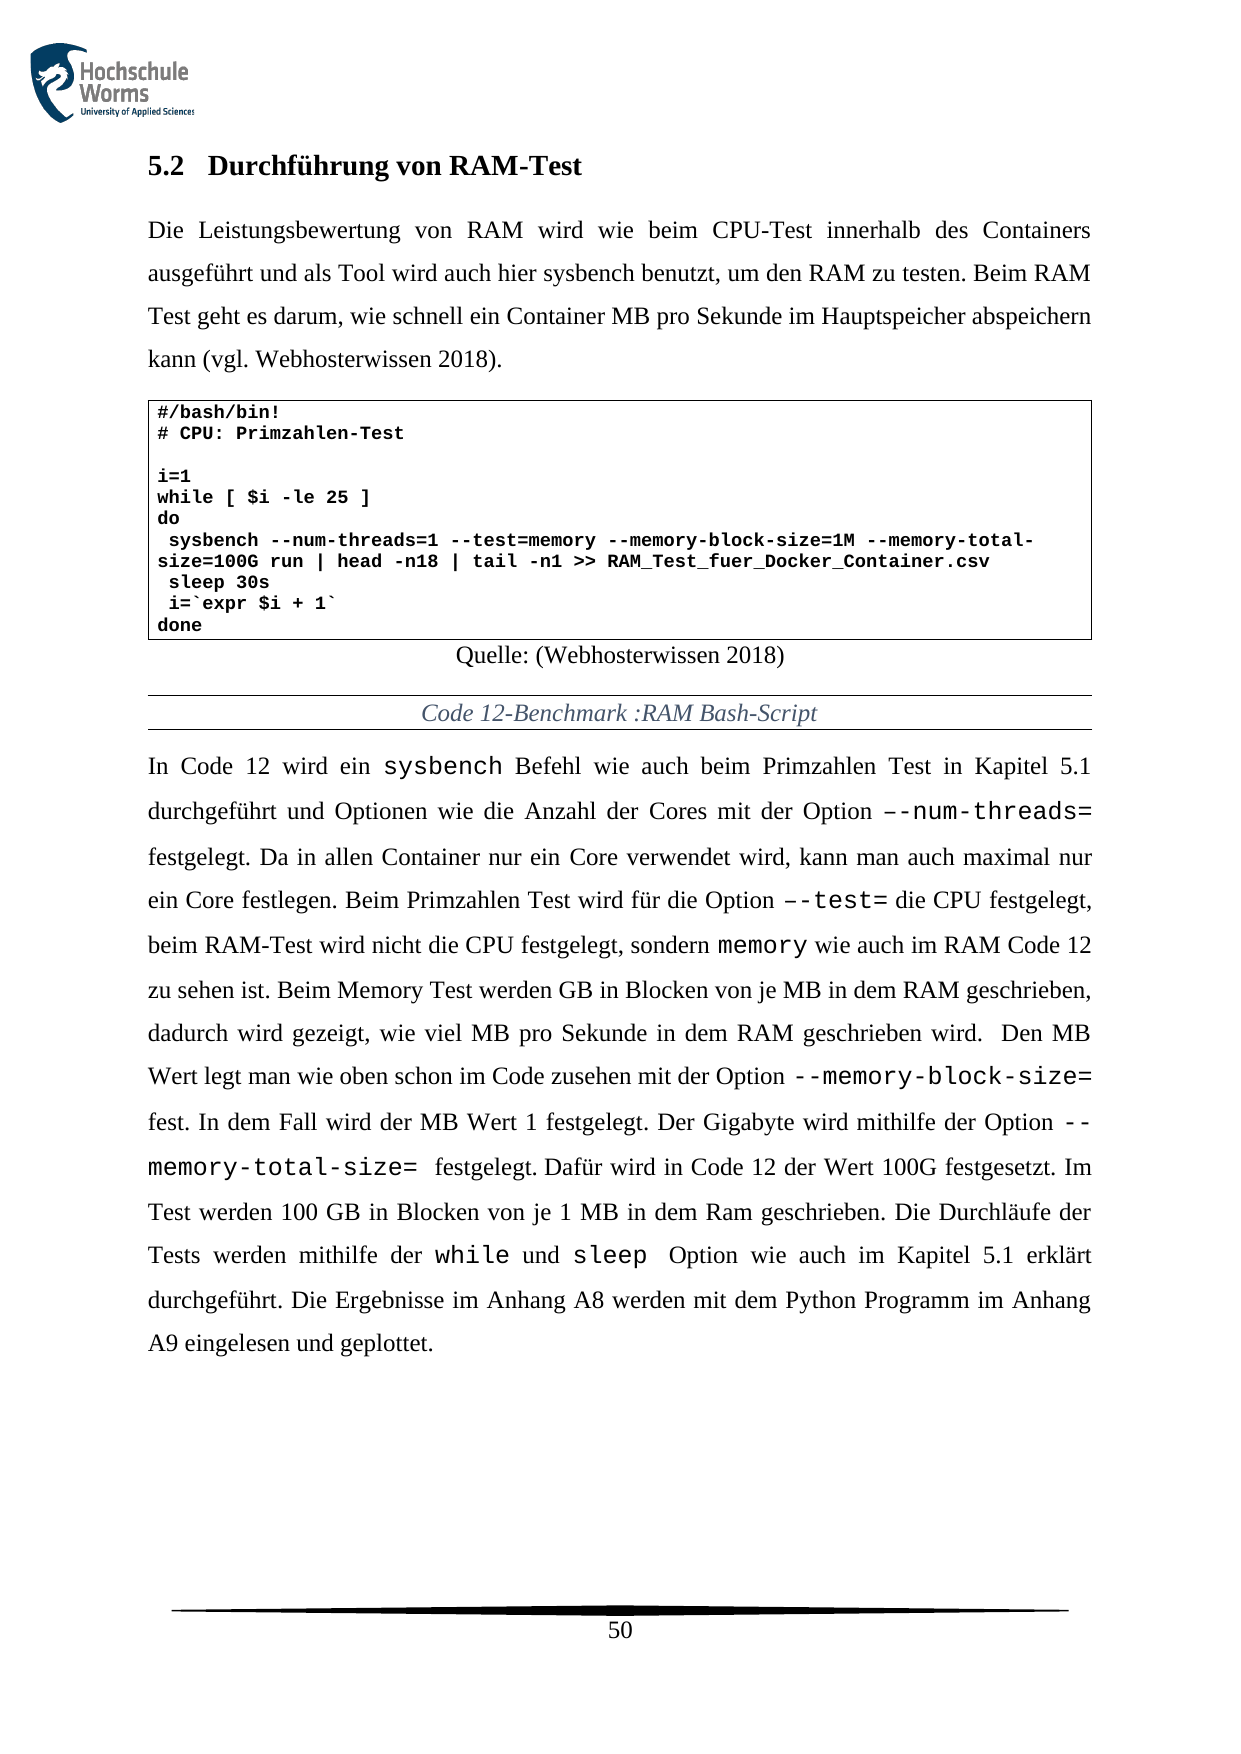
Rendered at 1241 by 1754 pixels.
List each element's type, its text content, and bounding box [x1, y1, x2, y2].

text while [ $i -le 25 ] [149, 485, 1091, 506]
text i=`expr $i + 1` [149, 591, 1091, 612]
text #/bash/bin! [149, 401, 1091, 421]
text i=1 [149, 463, 1091, 485]
text Quelle: (Webhosterwissen 2018) [148, 640, 1092, 668]
text do [149, 506, 1091, 527]
text # CPU: Primzahlen-Test [149, 421, 1091, 445]
text Die Leistungsbewertung von RAM wird wie beim CPU-Test innerhalb des Containers ausgeführt und als Tool wird auch hier sysbench benutzt, um den RAM zu testen. Beim RAM Test geht es darum, wie schnell ein Container MB pro Sekunde im Hauptspeicher abspeichern kann (vgl. Webhosterwissen 2018). [148, 215, 1092, 373]
text sysbench --num-threads=1 --test=memory --memory-block-size=1M --memory-total-size=100G run | head -n18 | tail -n1 >> RAM_Test_fuer_Docker_Container.csv [149, 527, 1091, 570]
text In Code 12 wird ein sysbench Befehl wie auch beim Primzahlen Test in Kapitel 5.1 durchgeführt und Optionen wie die Anzahl der Cores mit der Option –-num-threads= festgelegt. Da in allen Container nur ein Core verwendet wird, kann man auch maximal nur ein Core festlegen. Beim Primzahlen Test wird für die Option –-test= die CPU festgelegt, beim RAM-Test wird nicht die CPU festgelegt, sondern memory wie auch im RAM Code 12 zu sehen ist. Beim Memory Test werden GB in Blocken von je MB in dem RAM geschrieben, dadurch wird gezeigt, wie viel MB pro Sekunde in dem RAM geschrieben wird. Den MB Wert legt man wie oben schon im Code zusehen mit der Option --memory-block-size= fest. In dem Fall wird der MB Wert 1 festgelegt. Der Gigabyte wird mithilfe der Option --memory-total-size= festgelegt. Dafür wird in Code 12 der Wert 100G festgesetzt. Im Test werden 100 GB in Blocken von je 1 MB in dem Ram geschrieben. Die Durchläufe der Tests werden mithilfe der while und sleep Option wie auch im Kapitel 5.1 erklärt durchgeführt. Die Ergebnisse im Anhang A8 werden mit dem Python Programm im Anhang A9 eingelesen und geplottet. [148, 751, 1092, 1357]
subtitle Durchführung von RAM-Test [148, 148, 1092, 181]
text Code 12-Benchmark :RAM Bash-Script [148, 696, 1092, 729]
text done [149, 612, 1091, 639]
text sleep 30s [149, 570, 1091, 591]
